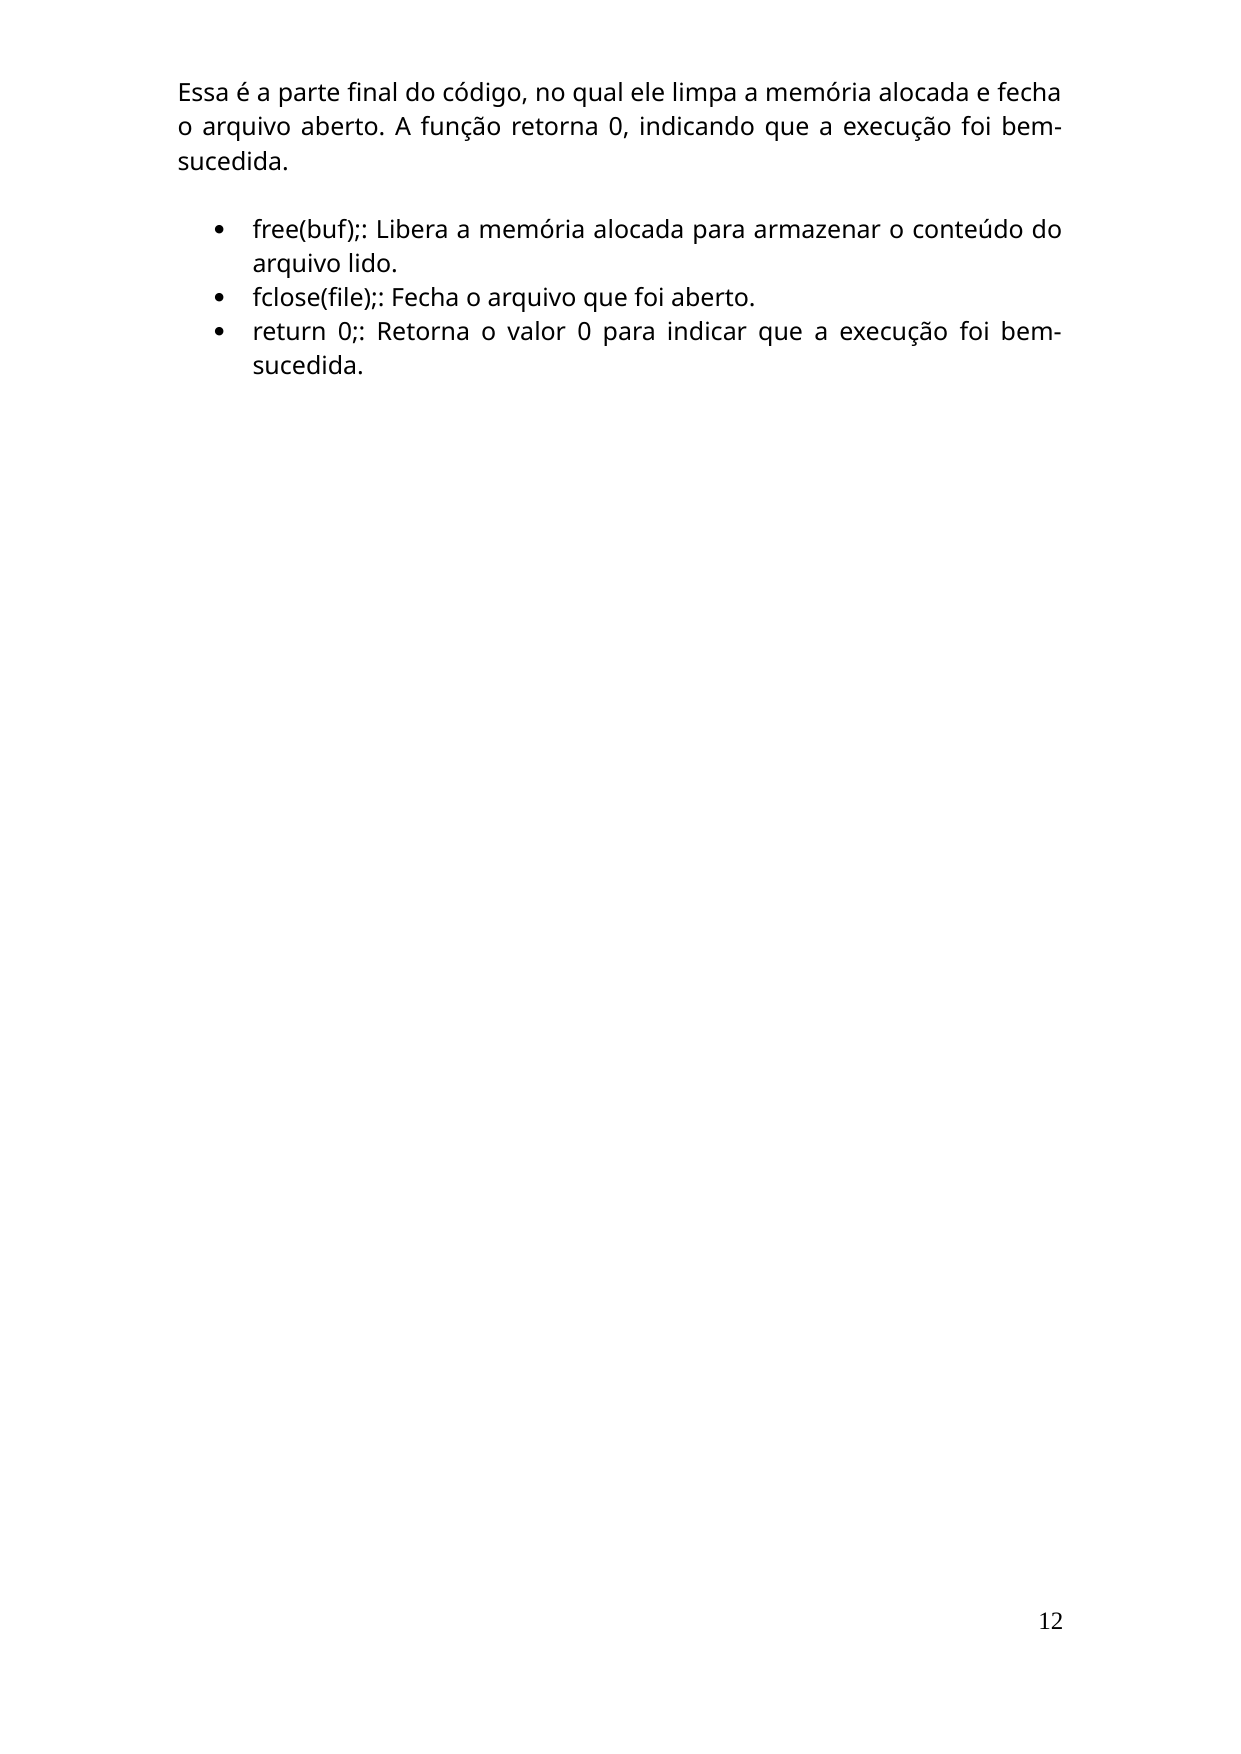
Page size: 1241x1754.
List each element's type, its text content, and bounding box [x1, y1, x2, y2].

list return 0;: Retorna o valor 0 para indicar que a execução foi bem-sucedida. [215, 313, 1063, 382]
list free(buf);: Libera a memória alocada para armazenar o conteúdo do arquivo lido. [215, 211, 1063, 279]
list fclose(file);: Fecha o arquivo que foi aberto. [215, 279, 1063, 313]
text Essa é a parte final do código, no qual ele limpa a memória alocada e fecha o arquivo aberto. A função retorna 0, indicando que a execução foi bem-sucedida. [177, 75, 1063, 177]
